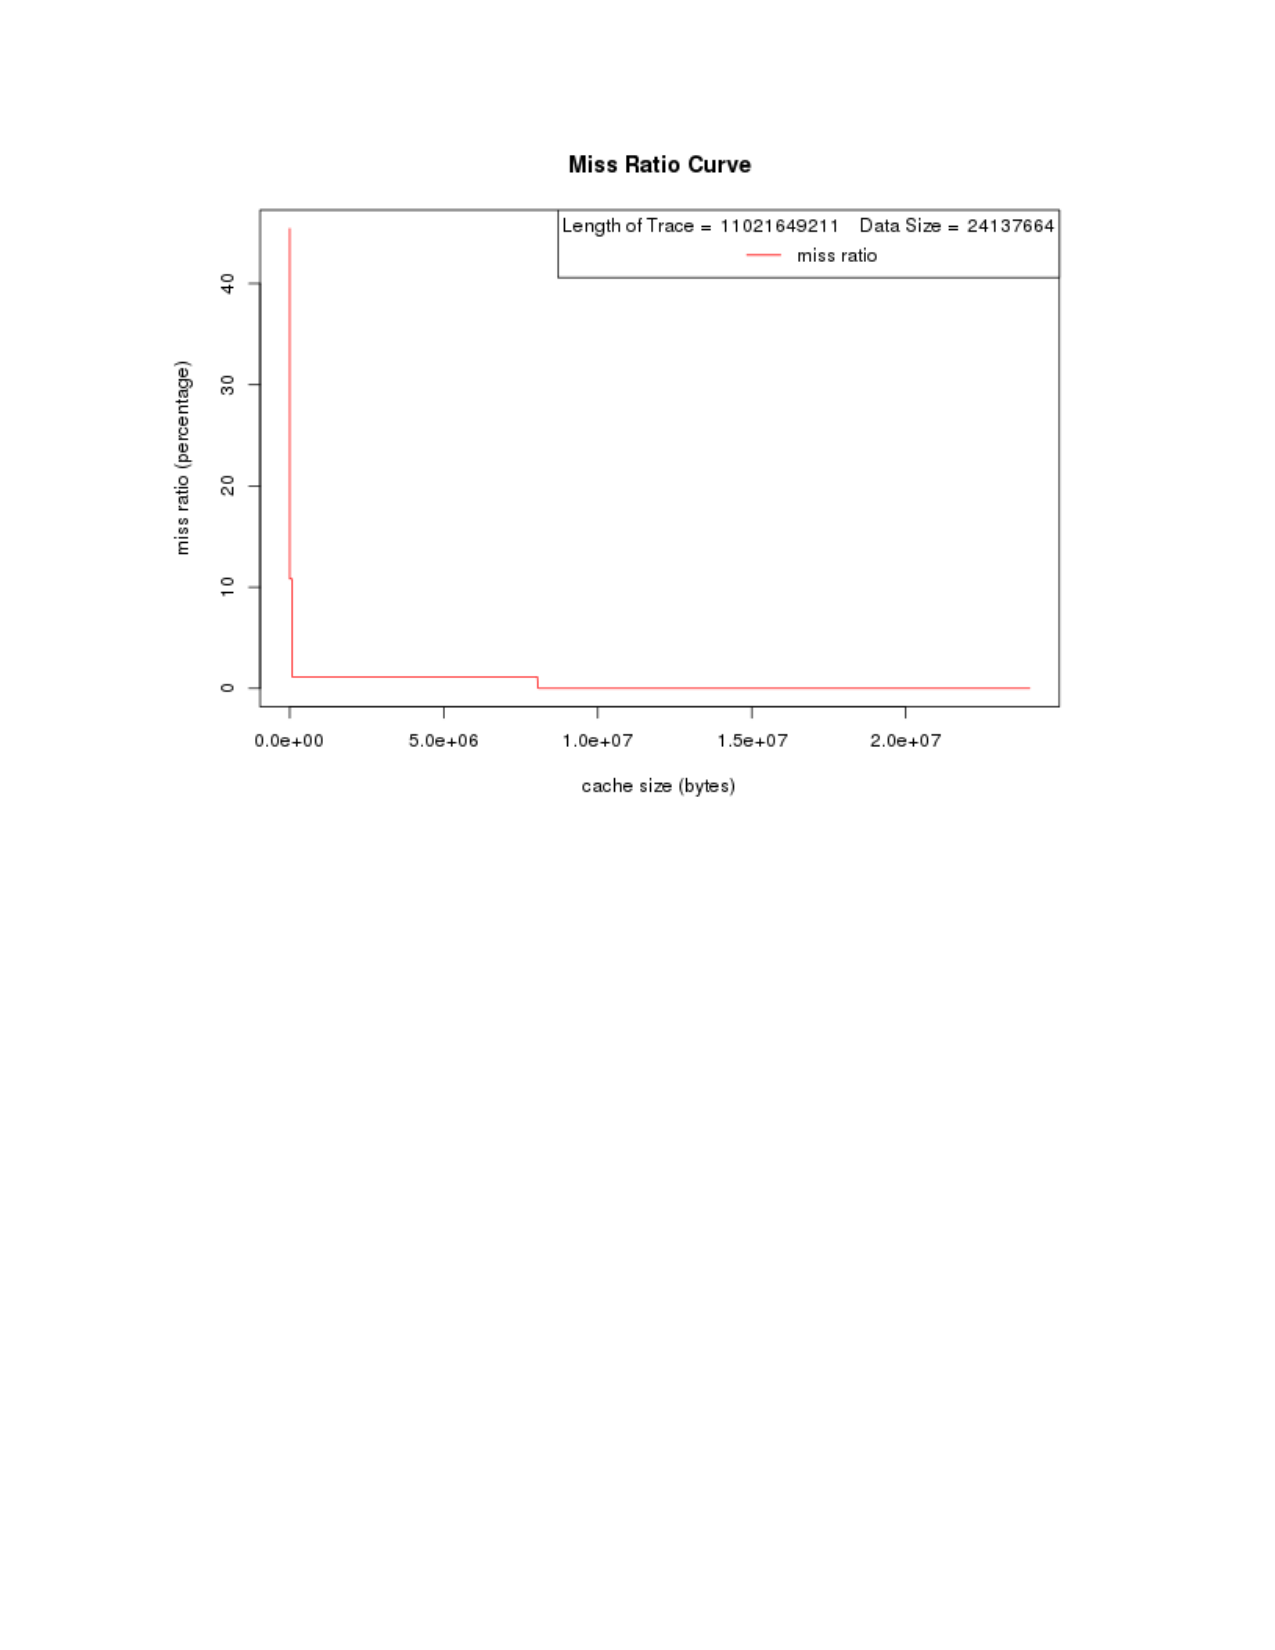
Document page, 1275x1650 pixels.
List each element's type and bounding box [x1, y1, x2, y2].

picture [168, 118, 1107, 822]
